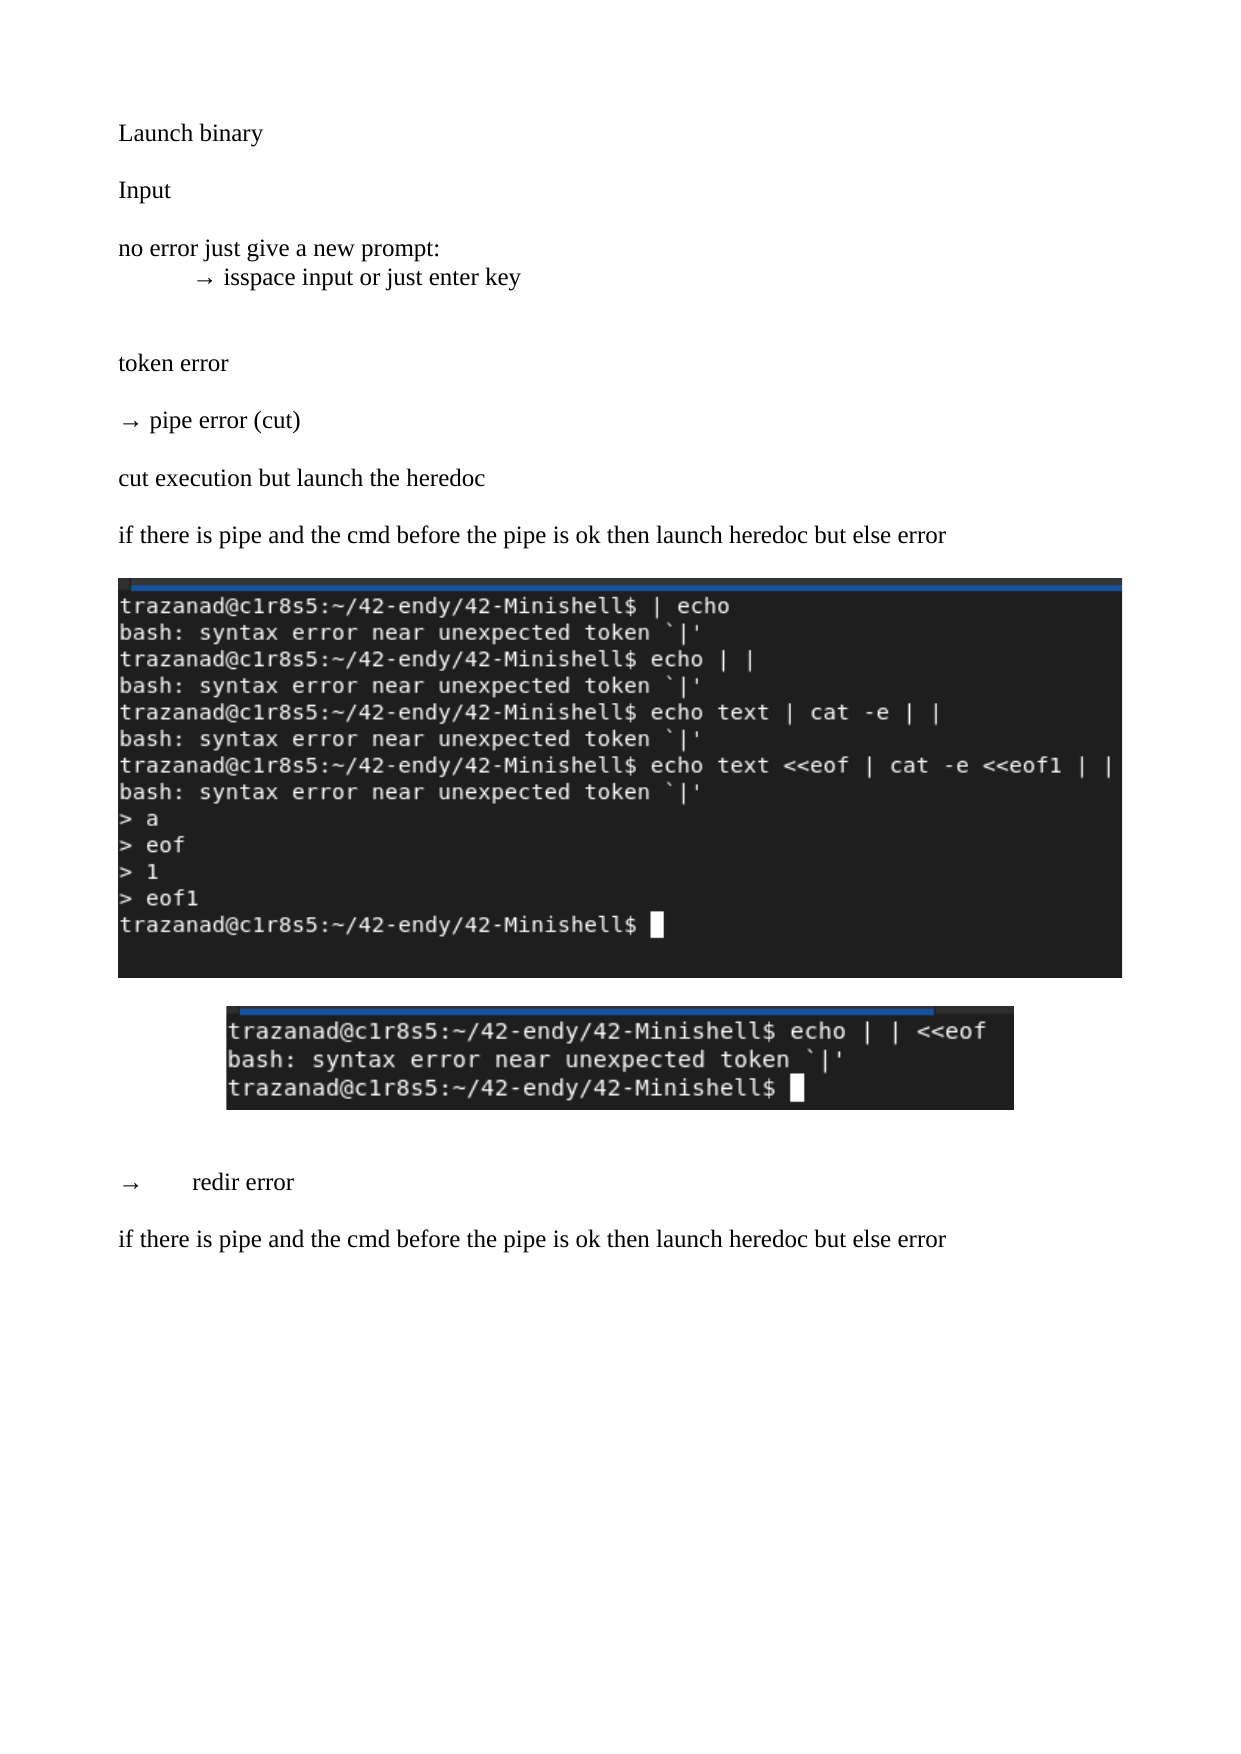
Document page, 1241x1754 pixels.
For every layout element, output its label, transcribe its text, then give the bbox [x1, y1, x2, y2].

text no error just give a new prompt: [118, 233, 1122, 262]
text → isspace input or just enter key [118, 262, 1122, 291]
text if there is pipe and the cmd before the pipe is ok then launch heredoc but else error [118, 521, 1122, 549]
text token error [118, 348, 1122, 377]
text → pipe error (cut) [118, 406, 1122, 434]
picture [118, 578, 1123, 978]
text if there is pipe and the cmd before the pipe is ok then launch heredoc but else error [118, 1224, 1122, 1253]
text Launch binary [118, 118, 1122, 147]
text Input [118, 176, 1122, 204]
picture [226, 1006, 1014, 1110]
text → redir error [118, 1167, 1122, 1196]
text cut execution but launch the heredoc [118, 463, 1122, 492]
